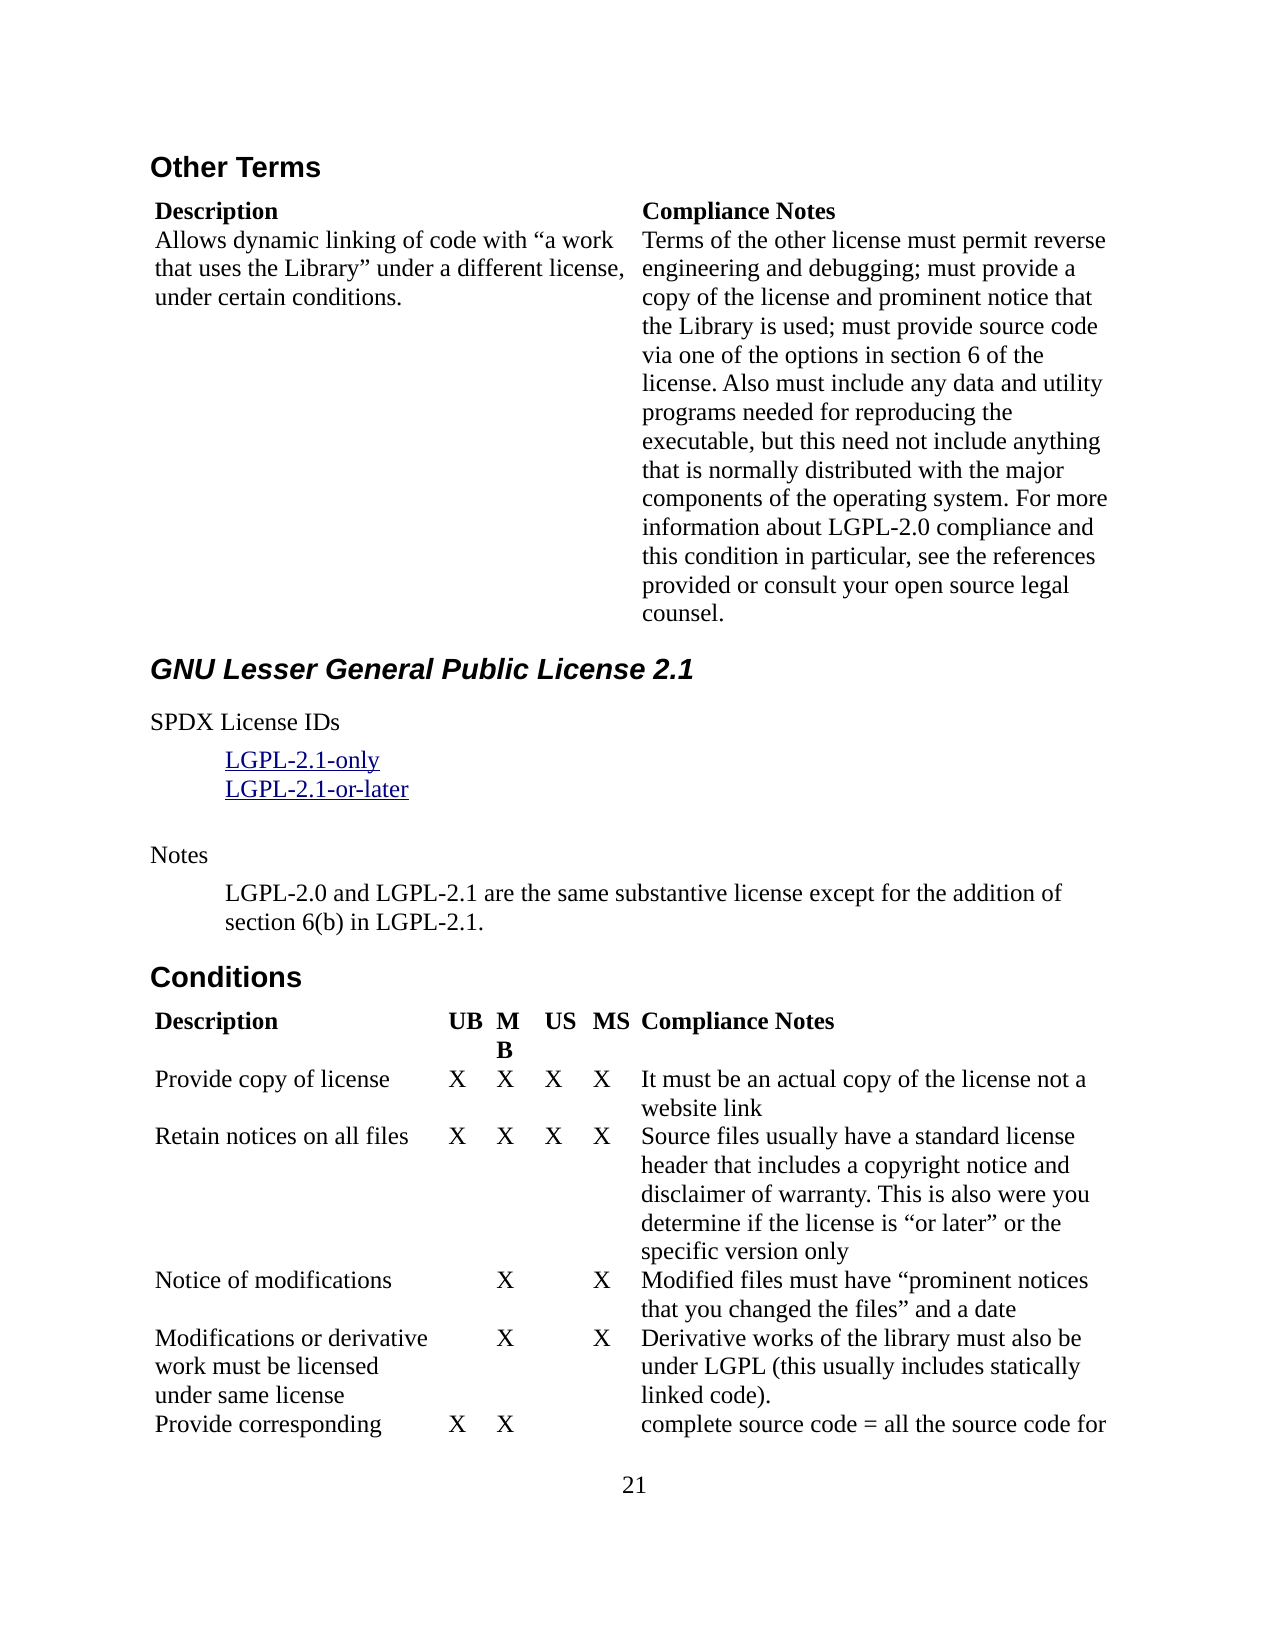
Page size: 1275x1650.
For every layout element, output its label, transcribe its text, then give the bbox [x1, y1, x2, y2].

table_cell X [540, 1121, 588, 1265]
table_cell X [492, 1409, 540, 1438]
table_cell X [444, 1064, 492, 1121]
table_cell X [492, 1265, 540, 1323]
text Notes [150, 840, 1125, 869]
table_cell X [540, 1064, 588, 1121]
table_header UB [444, 1006, 492, 1064]
table_cell X [492, 1064, 540, 1121]
text LGPL-2.0 and LGPL-2.1 are the same substantive license except for the addition of section 6(b) in LGPL-2.1. [225, 878, 1125, 935]
table_cell [540, 1323, 588, 1409]
subtitle GNU Lesser General Public License 2.1 [150, 652, 1125, 686]
table_cell Allows dynamic linking of code with “a work that uses the Library” under a different license, under certain conditions. [150, 225, 637, 627]
table_cell [540, 1265, 588, 1323]
table_cell [588, 1409, 636, 1438]
table_cell X [588, 1265, 636, 1323]
table_header Compliance Notes [638, 196, 1125, 225]
table_cell X [444, 1409, 492, 1438]
table_header US [540, 1006, 588, 1064]
table_header Compliance Notes [636, 1006, 1125, 1064]
table_cell Notice of modifications [150, 1265, 443, 1323]
table_cell complete source code = all the source code for [636, 1409, 1125, 1438]
table_cell [444, 1265, 492, 1323]
table_cell X [588, 1323, 636, 1409]
table_cell Terms of the other license must permit reverse engineering and debugging; must provide a copy of the license and prominent notice that the Library is used; must provide source code via one of the options in section 6 of the license. Also must include any data and utility programs needed for reproducing the executable, but this need not include anything that is normally distributed with the major components of the operating system. For more information about LGPL-2.0 compliance and this condition in particular, see the references provided or consult your open source legal counsel. [638, 225, 1125, 627]
subtitle Other Terms [150, 150, 1125, 183]
table_header MS [588, 1006, 636, 1064]
table_cell Provide corresponding [150, 1409, 443, 1438]
table_cell Retain notices on all files [150, 1121, 443, 1265]
table_cell It must be an actual copy of the license not a website link [636, 1064, 1125, 1121]
table_cell X [588, 1064, 636, 1121]
table_cell Source files usually have a standard license header that includes a copyright notice and disclaimer of warranty. This is also were you determine if the license is “or later” or the specific version only [636, 1121, 1125, 1265]
table_cell X [588, 1121, 636, 1265]
table_cell [540, 1409, 588, 1438]
table_cell Modifications or derivative work must be licensed under same license [150, 1323, 443, 1409]
table_header MB [492, 1006, 540, 1064]
table_cell Provide copy of license [150, 1064, 443, 1121]
subtitle Conditions [150, 960, 1125, 994]
table_header Description [150, 196, 637, 225]
table_cell [444, 1323, 492, 1409]
table_cell Derivative works of the library must also be under LGPL (this usually includes statically linked code). [636, 1323, 1125, 1409]
table_cell X [492, 1121, 540, 1265]
text LGPL-2.1-only LGPL-2.1-or-later [225, 745, 1125, 831]
table_header Description [150, 1006, 443, 1064]
table_cell X [492, 1323, 540, 1409]
text SPDX License IDs [150, 707, 1125, 736]
table_cell Modified files must have “prominent notices that you changed the files” and a date [636, 1265, 1125, 1323]
table_cell X [444, 1121, 492, 1265]
